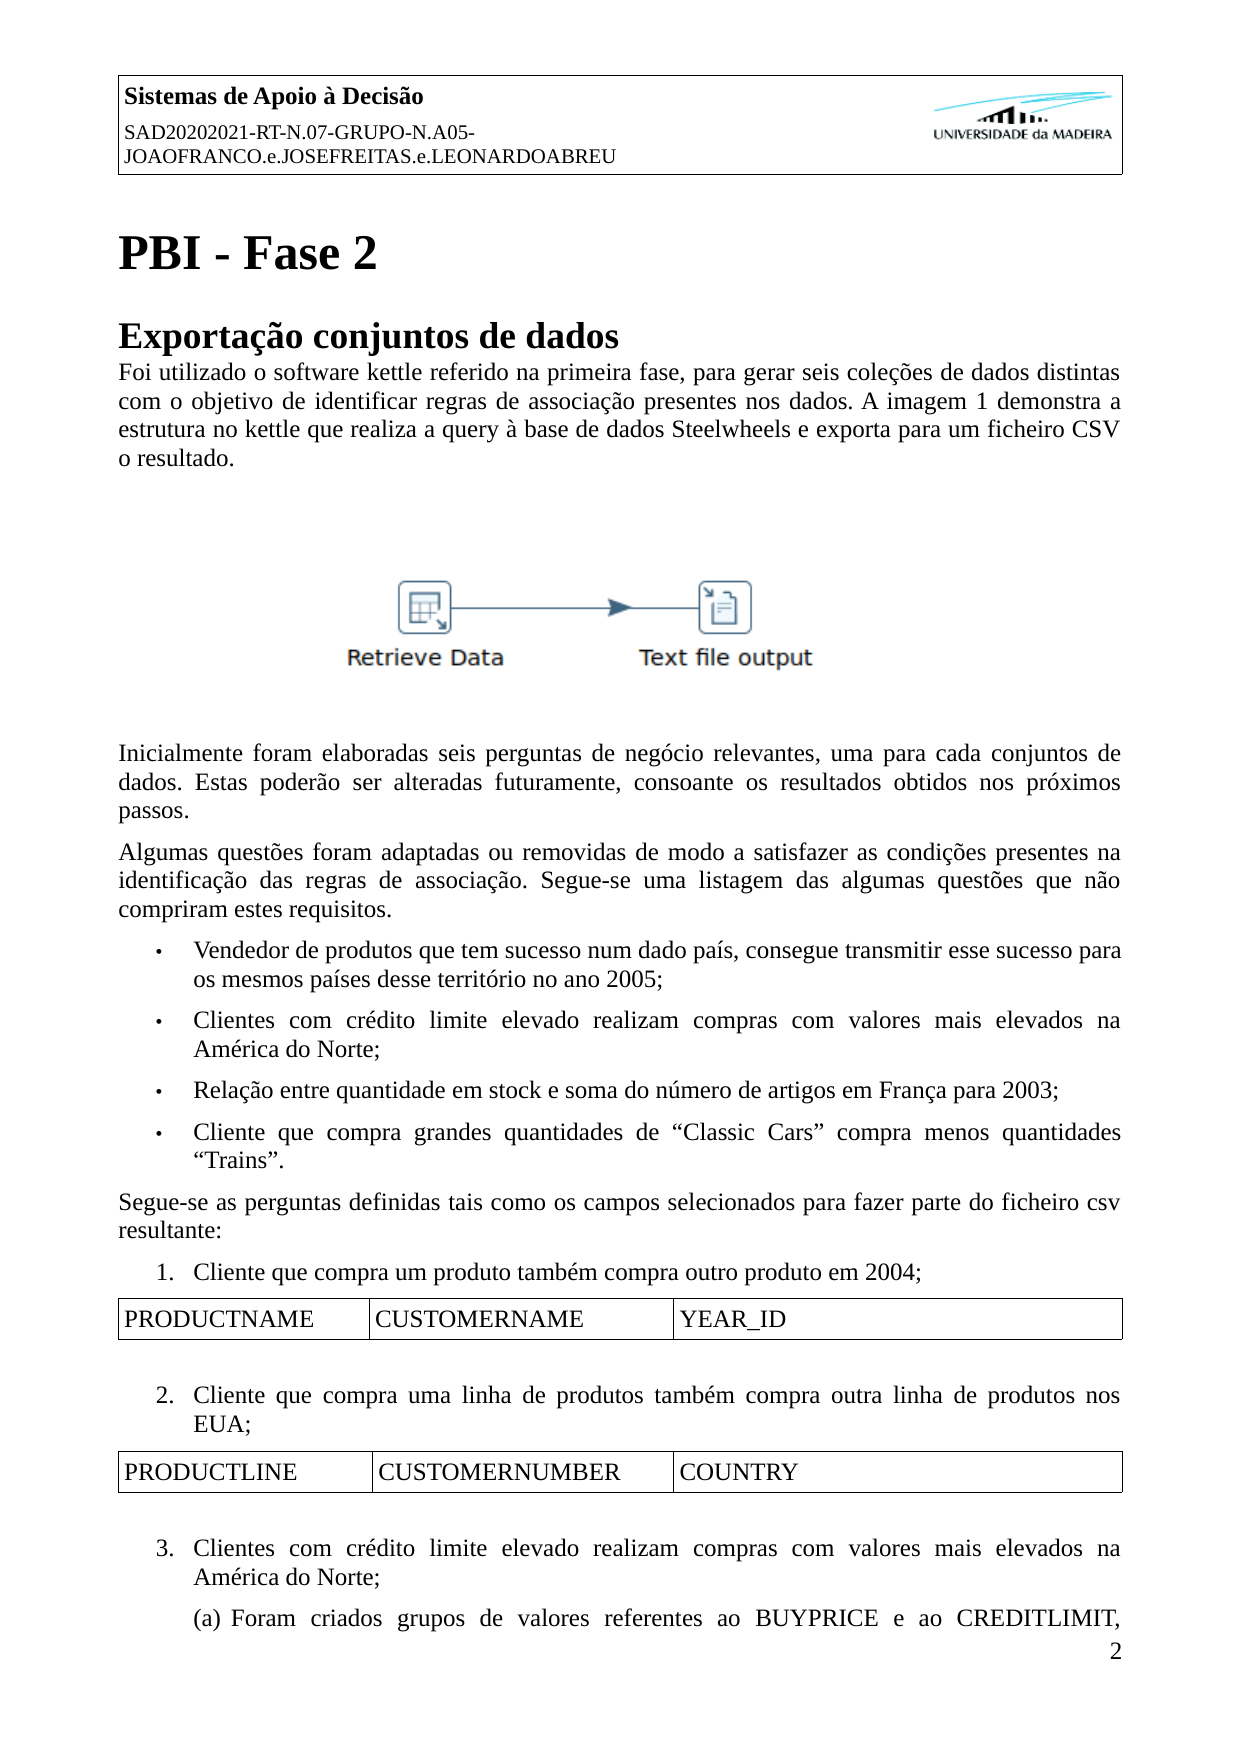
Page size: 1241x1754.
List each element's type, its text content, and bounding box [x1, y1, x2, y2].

list Clientes com crédito limite elevado realizam compras com valores mais elevados na América do Norte; [156, 1006, 1122, 1063]
subtitle PBI - Fase 2 [118, 223, 1122, 281]
list Relação entre quantidade em stock e soma do número de artigos em França para 2003; [156, 1076, 1122, 1104]
list Cliente que compra um produto também compra outro produto em 2004; [156, 1257, 1122, 1286]
text Inicialmente foram elaboradas seis perguntas de negócio relevantes, uma para cada conjuntos de dados. Estas poderão ser alteradas futuramente, consoante os resultados obtidos nos próximos passos. [118, 738, 1122, 824]
table_header PRODUCTLINE [119, 1452, 372, 1491]
list Vendedor de produtos que tem sucesso num dado país, consegue transmitir esse sucesso para os mesmos países desse território no ano 2005; [156, 936, 1122, 993]
table_header CUSTOMERNUMBER [373, 1452, 673, 1491]
table_header COUNTRY [674, 1452, 1122, 1491]
table_header PRODUCTNAME [119, 1299, 369, 1339]
subtitle Exportação conjuntos de dados [118, 314, 1122, 357]
table_header YEAR_ID [674, 1299, 1122, 1339]
list Cliente que compra grandes quantidades de “Classic Cars” compra menos quantidades “Trains”. [156, 1117, 1122, 1174]
table_header CUSTOMERNAME [370, 1299, 673, 1339]
text Foi utilizado o software kettle referido na primeira fase, para gerar seis coleções de dados distintas com o objetivo de identificar regras de associação presentes nos dados. A imagem 1 demonstra a estrutura no kettle que realiza a query à base de dados Steelwheels e exporta para um ficheiro CSV o resultado. [118, 357, 1122, 472]
list Foram criados grupos de valores referentes ao BUYPRICE e ao CREDITLIMIT, [193, 1603, 1122, 1632]
text Algumas questões foram adaptadas ou removidas de modo a satisfazer as condições presentes na identificação das regras de associação. Segue-se uma listagem das algumas questões que não compriram estes requisitos. [118, 837, 1122, 923]
text Segue-se as perguntas definidas tais como os campos selecionados para fazer parte do ficheiro csv resultante: [118, 1187, 1122, 1244]
list Clientes com crédito limite elevado realizam compras com valores mais elevados na América do Norte; [156, 1533, 1122, 1591]
text Illustration 1: Estrutura Kettle para criação dos conjuntos de dados [267, 497, 917, 520]
list Cliente que compra uma linha de produtos também compra outra linha de produtos nos EUA; [156, 1381, 1122, 1438]
